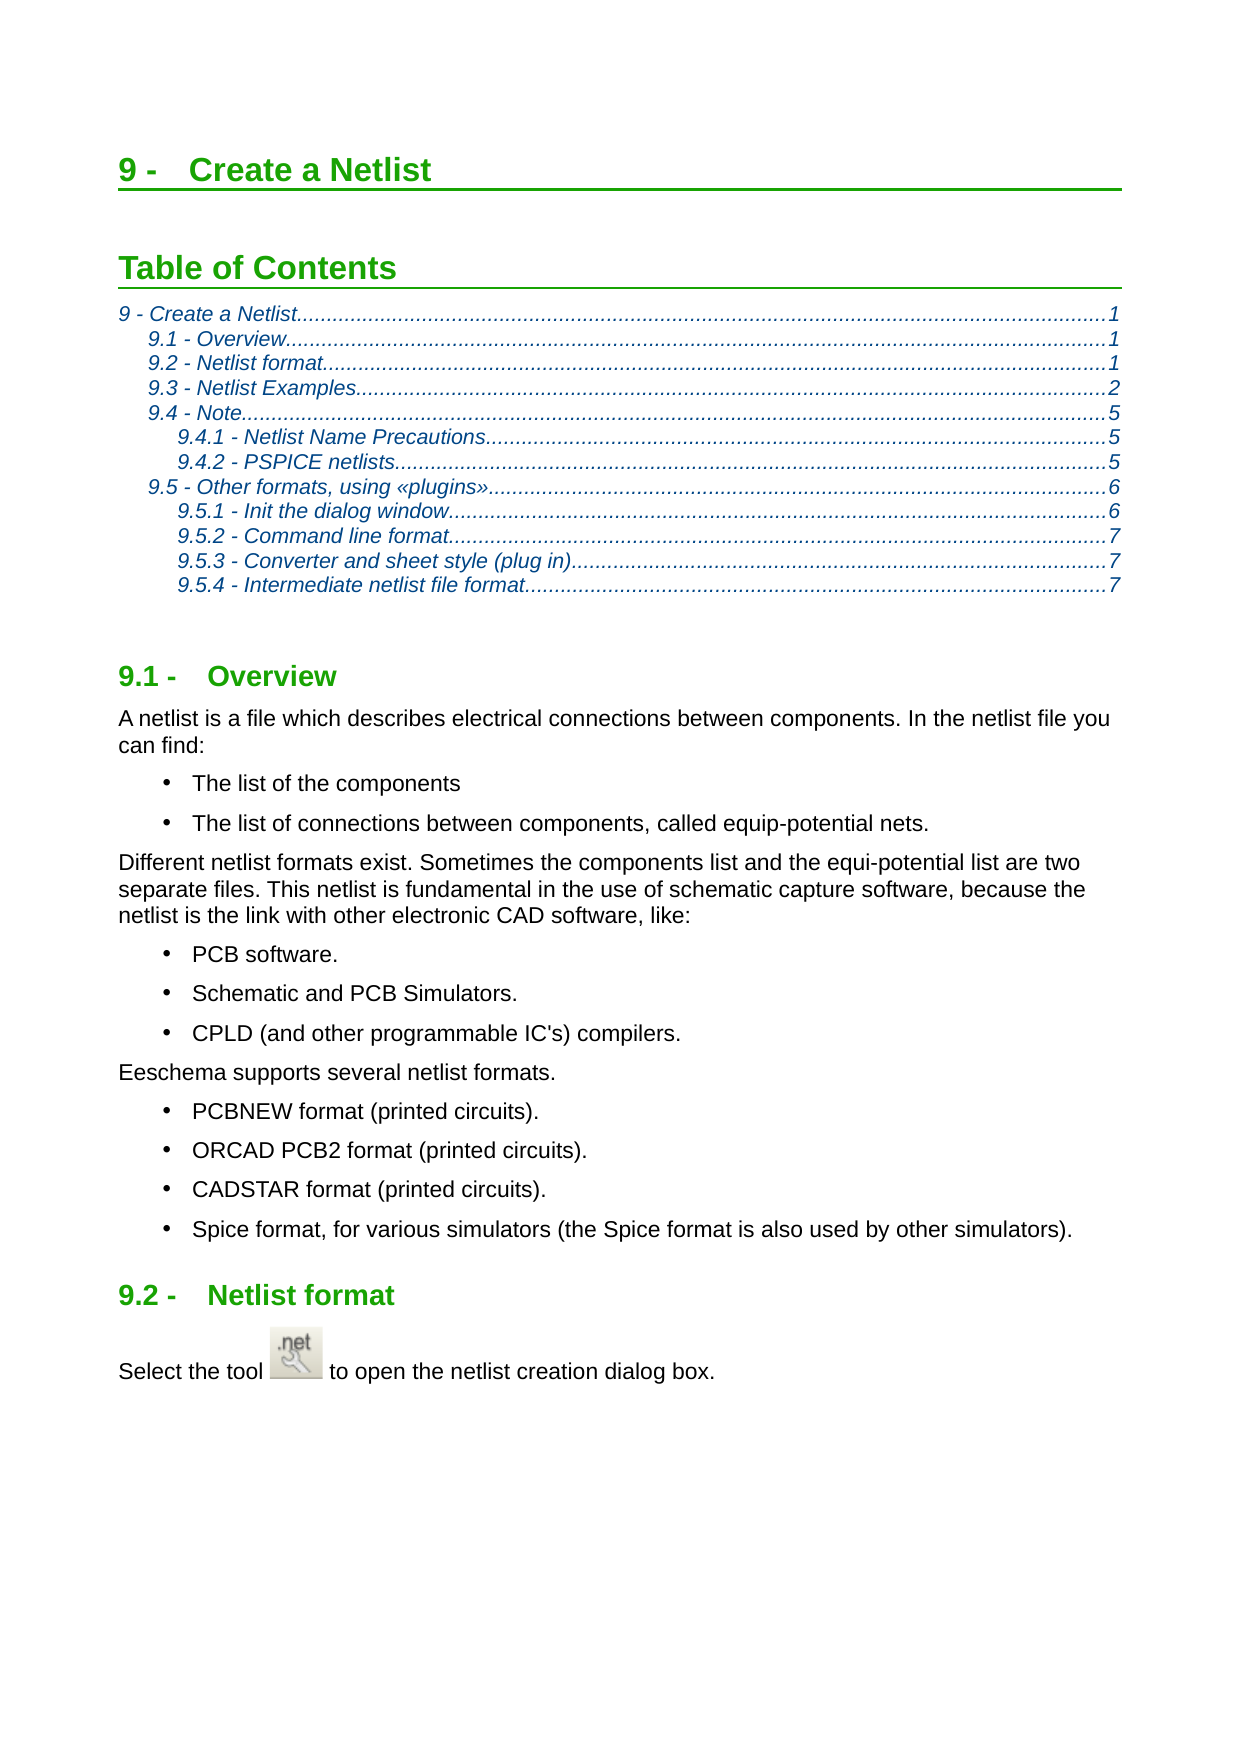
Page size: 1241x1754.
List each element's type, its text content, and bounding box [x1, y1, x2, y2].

subtitle Overview [118, 659, 1122, 693]
list PCBNEW format (printed circuits). [162, 1098, 1122, 1124]
text 9.2 - Netlist format 1 [148, 351, 1122, 375]
list The list of connections between components, called equip-potential nets. [162, 810, 1122, 837]
subtitle Table of Contents [118, 248, 1122, 287]
subtitle Create a Netlist [118, 150, 1122, 188]
list The list of the components [162, 770, 1122, 797]
list ORCAD PCB2 format (printed circuits). [162, 1137, 1122, 1164]
text 9.5.1 - Init the dialog window 6 [177, 499, 1122, 523]
text 9.4 - Note 5 [148, 400, 1122, 424]
text 9.4.2 - PSPICE netlists 5 [177, 449, 1122, 474]
subtitle Netlist format [118, 1278, 1122, 1312]
list PCB software. [162, 941, 1122, 968]
text 9.5.3 - Converter and sheet style (plug in) 7 [177, 548, 1122, 573]
text 9.1 - Overview 1 [148, 326, 1122, 351]
text A netlist is a file which describes electrical connections between components. In the netlist file you can find: [118, 705, 1122, 758]
text Eeschema supports several netlist formats. [118, 1059, 1122, 1085]
list Spice format, for various simulators (the Spice format is also used by other simulators). [162, 1216, 1122, 1243]
list CADSTAR format (printed circuits). [162, 1176, 1122, 1203]
list CPLD (and other programmable IC's) compilers. [162, 1019, 1122, 1046]
text 9 - Create a Netlist 1 [118, 301, 1122, 326]
list Schematic and PCB Simulators. [162, 980, 1122, 1007]
text Select the tool to open the netlist creation dialog box. [118, 1324, 1122, 1384]
text 9.5.4 - Intermediate netlist file format 7 [177, 573, 1122, 597]
text 9.3 - Netlist Examples 2 [148, 375, 1122, 400]
text 9.5.2 - Command line format 7 [177, 523, 1122, 548]
text 9.4.1 - Netlist Name Precautions 5 [177, 424, 1122, 449]
picture [269, 1324, 323, 1379]
text Different netlist formats exist. Sometimes the components list and the equi-potential list are two separate files. This netlist is fundamental in the use of schematic capture software, because the netlist is the link with other electronic CAD software, like: [118, 849, 1122, 928]
text 9.5 - Other formats, using «plugins» 6 [148, 474, 1122, 499]
